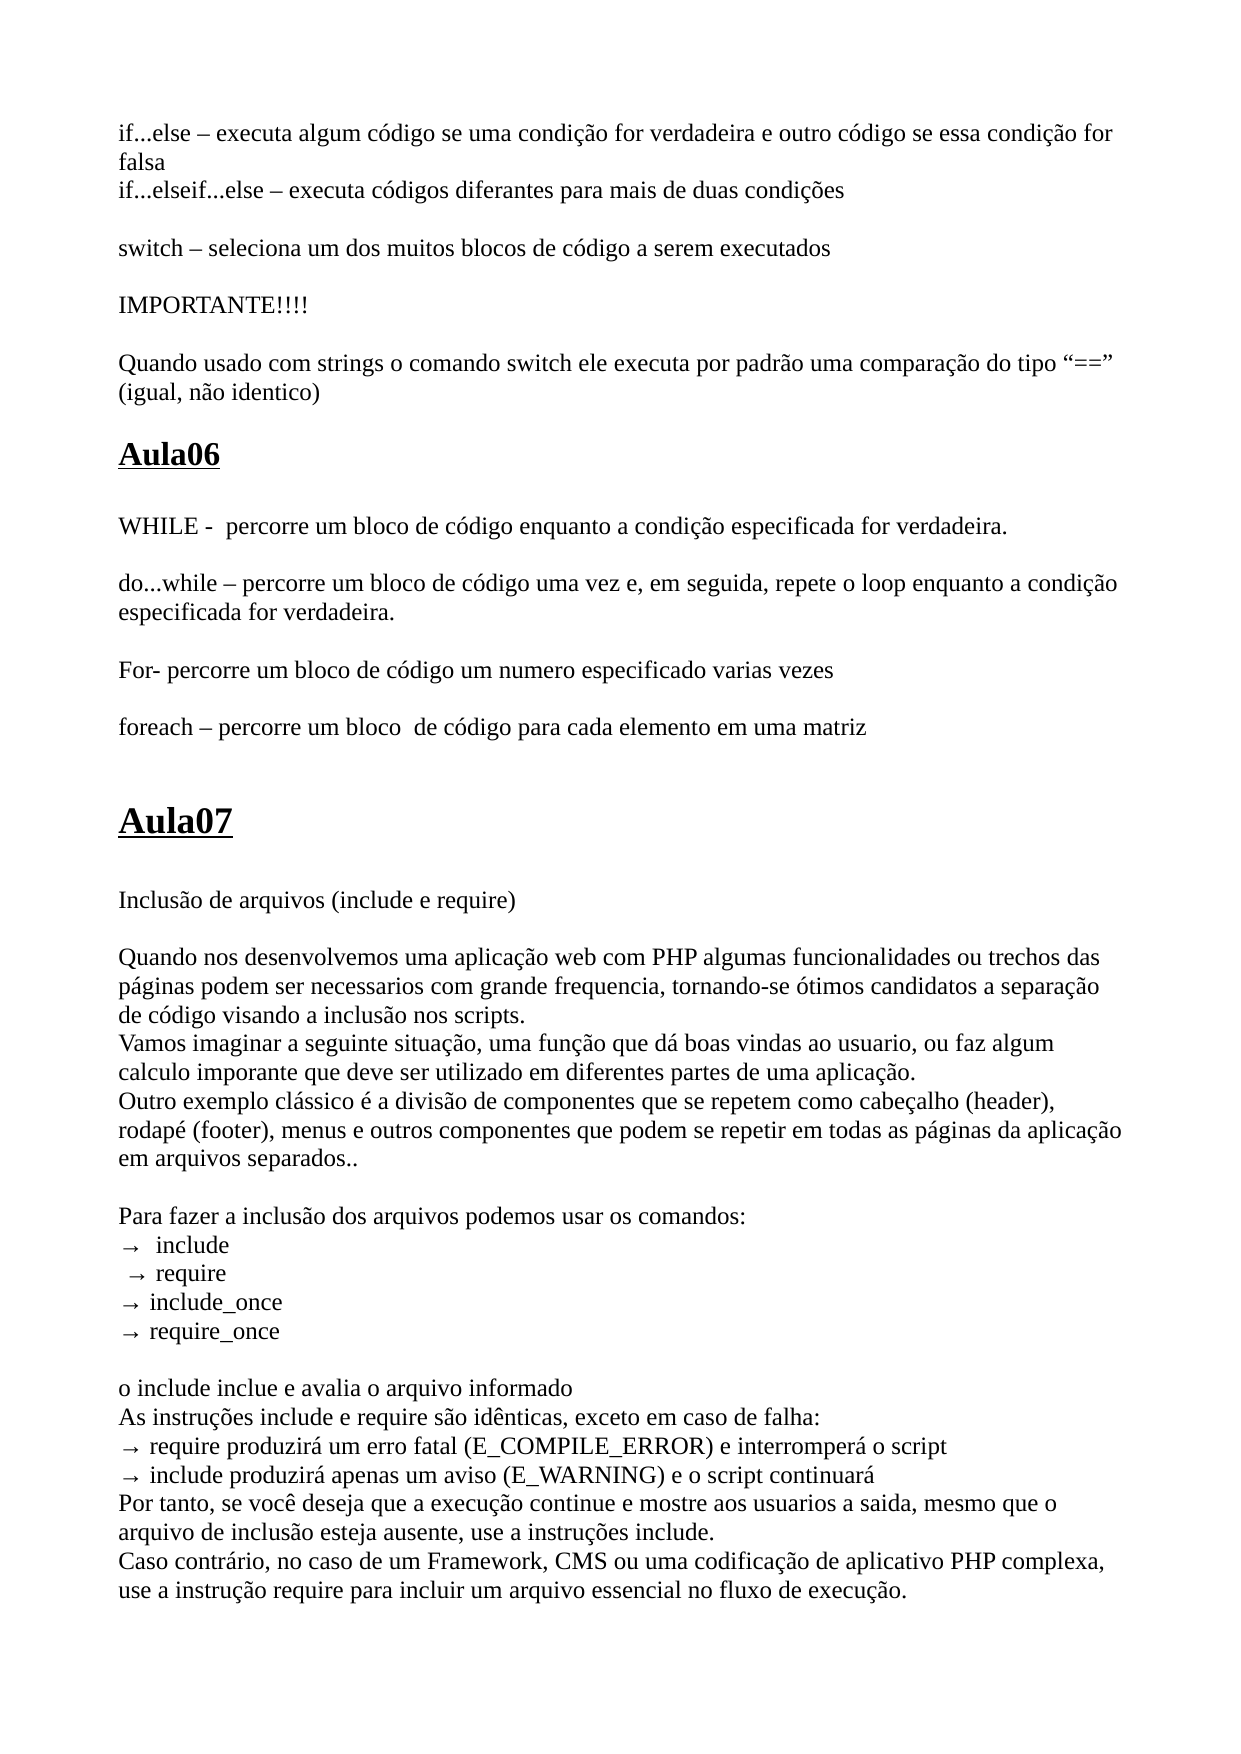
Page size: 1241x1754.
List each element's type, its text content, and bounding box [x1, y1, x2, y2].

text Quando nos desenvolvemos uma aplicação web com PHP algumas funcionalidades ou trechos das páginas podem ser necessarios com grande frequencia, tornando-se ótimos candidatos a separação de código visando a inclusão nos scripts. [118, 942, 1122, 1028]
text if...elseif...else – executa códigos diferantes para mais de duas condições [118, 176, 1122, 204]
text Por tanto, se você deseja que a execução continue e mostre aos usuarios a saida, mesmo que o arquivo de inclusão esteja ausente, use a instruções include. [118, 1488, 1122, 1546]
text → include produzirá apenas um aviso (E_WARNING) e o script continuará [118, 1460, 1122, 1488]
text WHILE - percorre um bloco de código enquanto a condição especificada for verdadeira. [118, 511, 1122, 540]
text For- percorre um bloco de código um numero especificado varias vezes [118, 655, 1122, 683]
text Quando usado com strings o comando switch ele executa por padrão uma comparação do tipo “==” (igual, não identico) [118, 348, 1122, 406]
text → require produzirá um erro fatal (E_COMPILE_ERROR) e interromperá o script  [118, 1431, 1122, 1460]
text → include [118, 1230, 1122, 1258]
text Aula06 [118, 434, 1122, 473]
text if...else – executa algum código se uma condição for verdadeira e outro código se essa condição for falsa [118, 118, 1122, 176]
text → require_once [118, 1316, 1122, 1345]
text Caso contrário, no caso de um Framework, CMS ou uma codificação de aplicativo PHP complexa, use a instrução require para incluir um arquivo essencial no fluxo de execução. [118, 1546, 1122, 1603]
text do...while – percorre um bloco de código uma vez e, em seguida, repete o loop enquanto a condição especificada for verdadeira. [118, 568, 1122, 626]
text switch – seleciona um dos muitos blocos de código a serem executados [118, 233, 1122, 262]
text IMPORTANTE!!!! [118, 291, 1122, 319]
text → require  [118, 1258, 1122, 1287]
text foreach – percorre um bloco de código para cada elemento em uma matriz [118, 712, 1122, 741]
text → include_once  [118, 1287, 1122, 1316]
text Para fazer a inclusão dos arquivos podemos usar os comandos:  [118, 1201, 1122, 1230]
text As instruções include e require são idênticas, exceto em caso de falha: [118, 1402, 1122, 1431]
text Inclusão de arquivos (include e require) [118, 885, 1122, 913]
text o include inclue e avalia o arquivo informado [118, 1373, 1122, 1402]
text Outro exemplo clássico é a divisão de componentes que se repetem como cabeçalho (header), rodapé (footer), menus e outros componentes que podem se repetir em todas as páginas da aplicação em arquivos separados.. [118, 1086, 1122, 1172]
text Vamos imaginar a seguinte situação, uma função que dá boas vindas ao usuario, ou faz algum calculo imporante que deve ser utilizado em diferentes partes de uma aplicação. [118, 1028, 1122, 1086]
text Aula07 [118, 798, 1122, 842]
